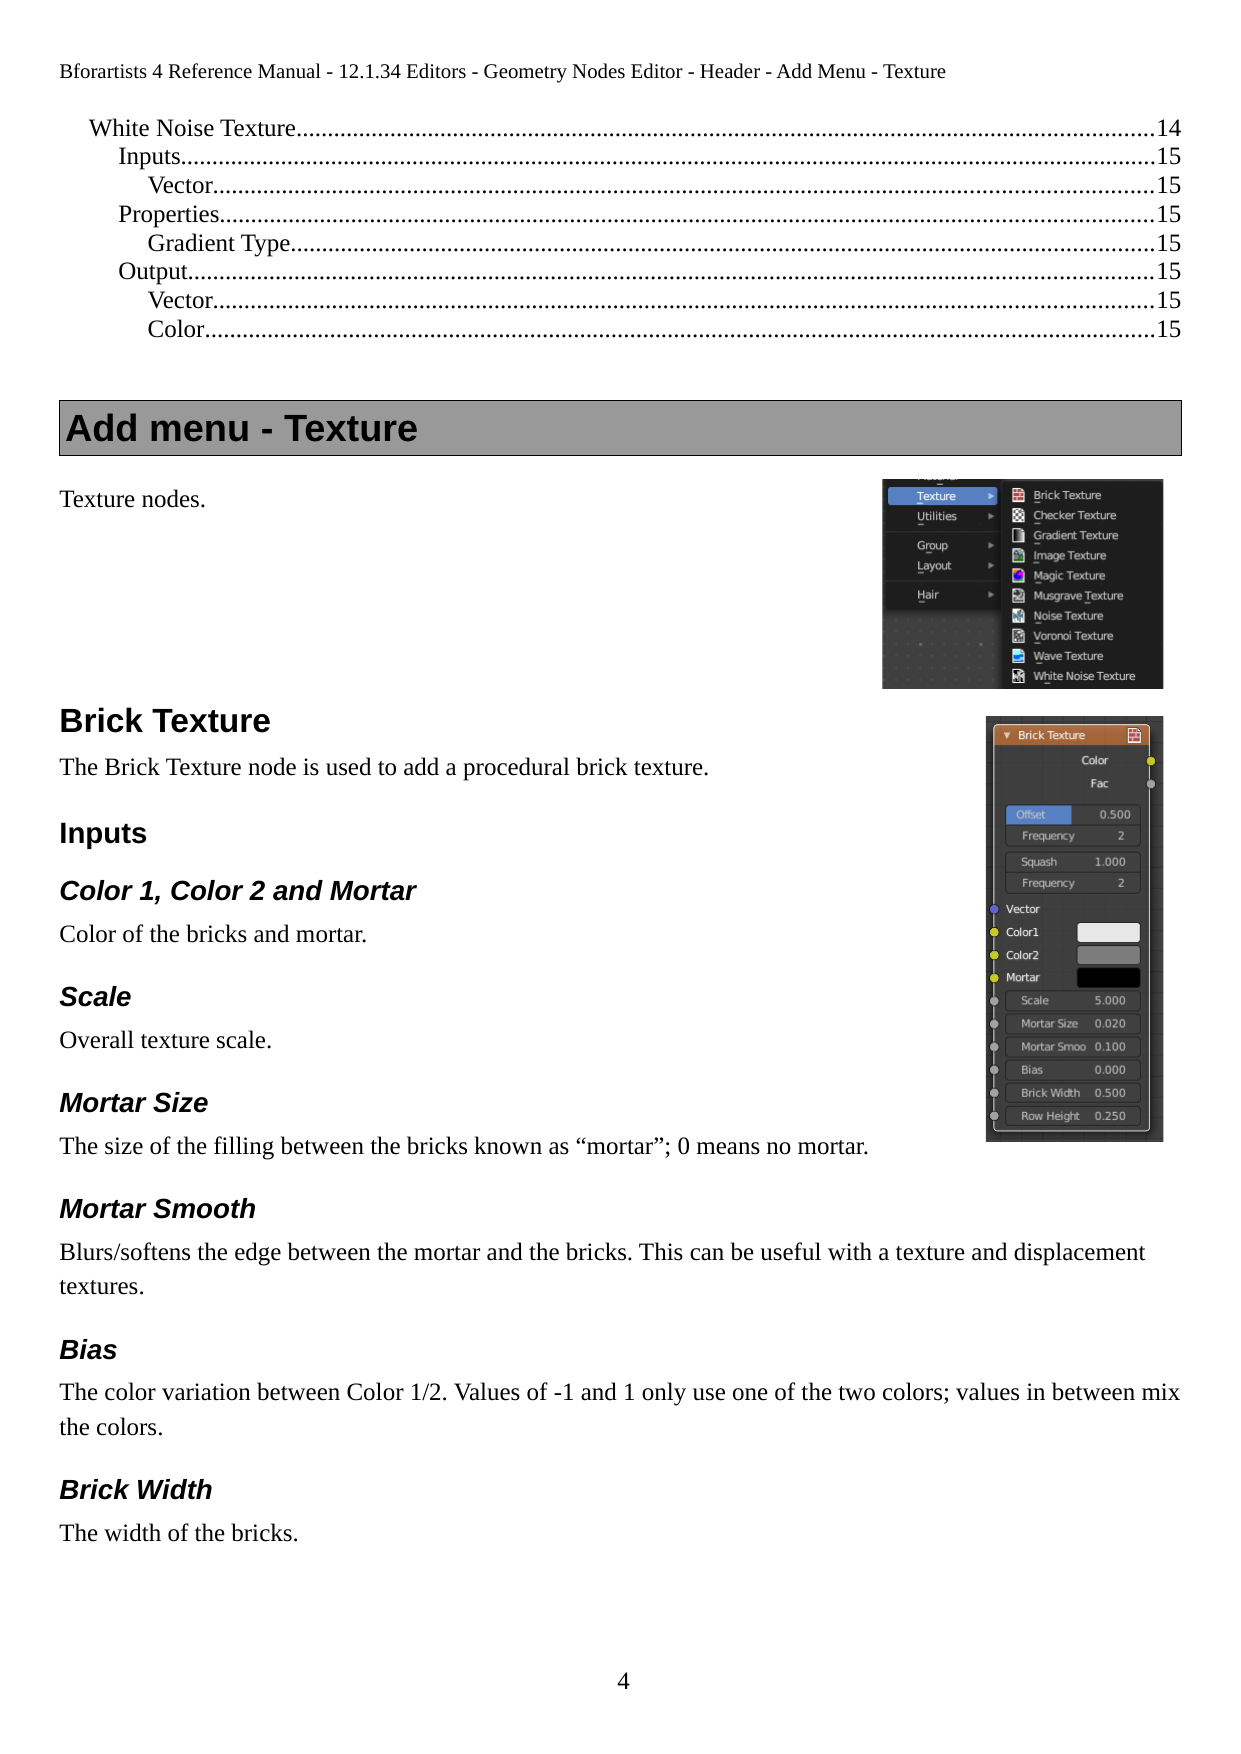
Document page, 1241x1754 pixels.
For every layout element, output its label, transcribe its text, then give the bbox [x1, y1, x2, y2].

subtitle [1164, 1087, 1181, 1118]
subtitle [1164, 875, 1181, 907]
text Overall texture scale. [59, 1025, 985, 1054]
subtitle Bias [59, 1333, 1181, 1365]
text Vector 15 [147, 170, 1181, 199]
text White Noise Texture 14 [88, 113, 1181, 141]
table_header Add menu - Texture [60, 401, 1181, 455]
subtitle Scale [59, 981, 985, 1013]
text [1164, 484, 1181, 513]
subtitle Brick Texture [59, 701, 1181, 740]
subtitle Mortar Size [59, 1087, 985, 1118]
text The Brick Texture node is used to add a procedural brick texture. [59, 752, 985, 781]
text Output 15 [118, 256, 1181, 285]
subtitle Brick Width [59, 1473, 1181, 1505]
text [1164, 1025, 1181, 1054]
subtitle [1164, 816, 1181, 850]
subtitle Inputs [59, 816, 985, 850]
text The color variation between Color 1/2. Values of -1 and 1 only use one of the two colors; values in between mix the colors. [59, 1377, 1181, 1441]
text Blurs/softens the edge between the mortar and the bricks. This can be useful with a texture and displacement textures. [59, 1237, 1181, 1300]
picture [985, 716, 1164, 1142]
text Gradient Type 15 [147, 228, 1181, 256]
text Color 15 [147, 314, 1181, 343]
text The width of the bricks. [59, 1518, 1181, 1547]
text Properties 15 [118, 199, 1181, 228]
text Texture nodes. [59, 484, 882, 513]
subtitle Color 1, Color 2 and Mortar [59, 875, 985, 907]
picture [882, 479, 1164, 689]
text Vector 15 [147, 285, 1181, 314]
text Color of the bricks and mortar. [59, 919, 985, 948]
text The size of the filling between the bricks known as “mortar”; 0 means no mortar. [59, 1131, 1181, 1160]
subtitle [1164, 981, 1181, 1013]
subtitle Mortar Smooth [59, 1193, 1181, 1224]
text Inputs 15 [118, 141, 1181, 170]
